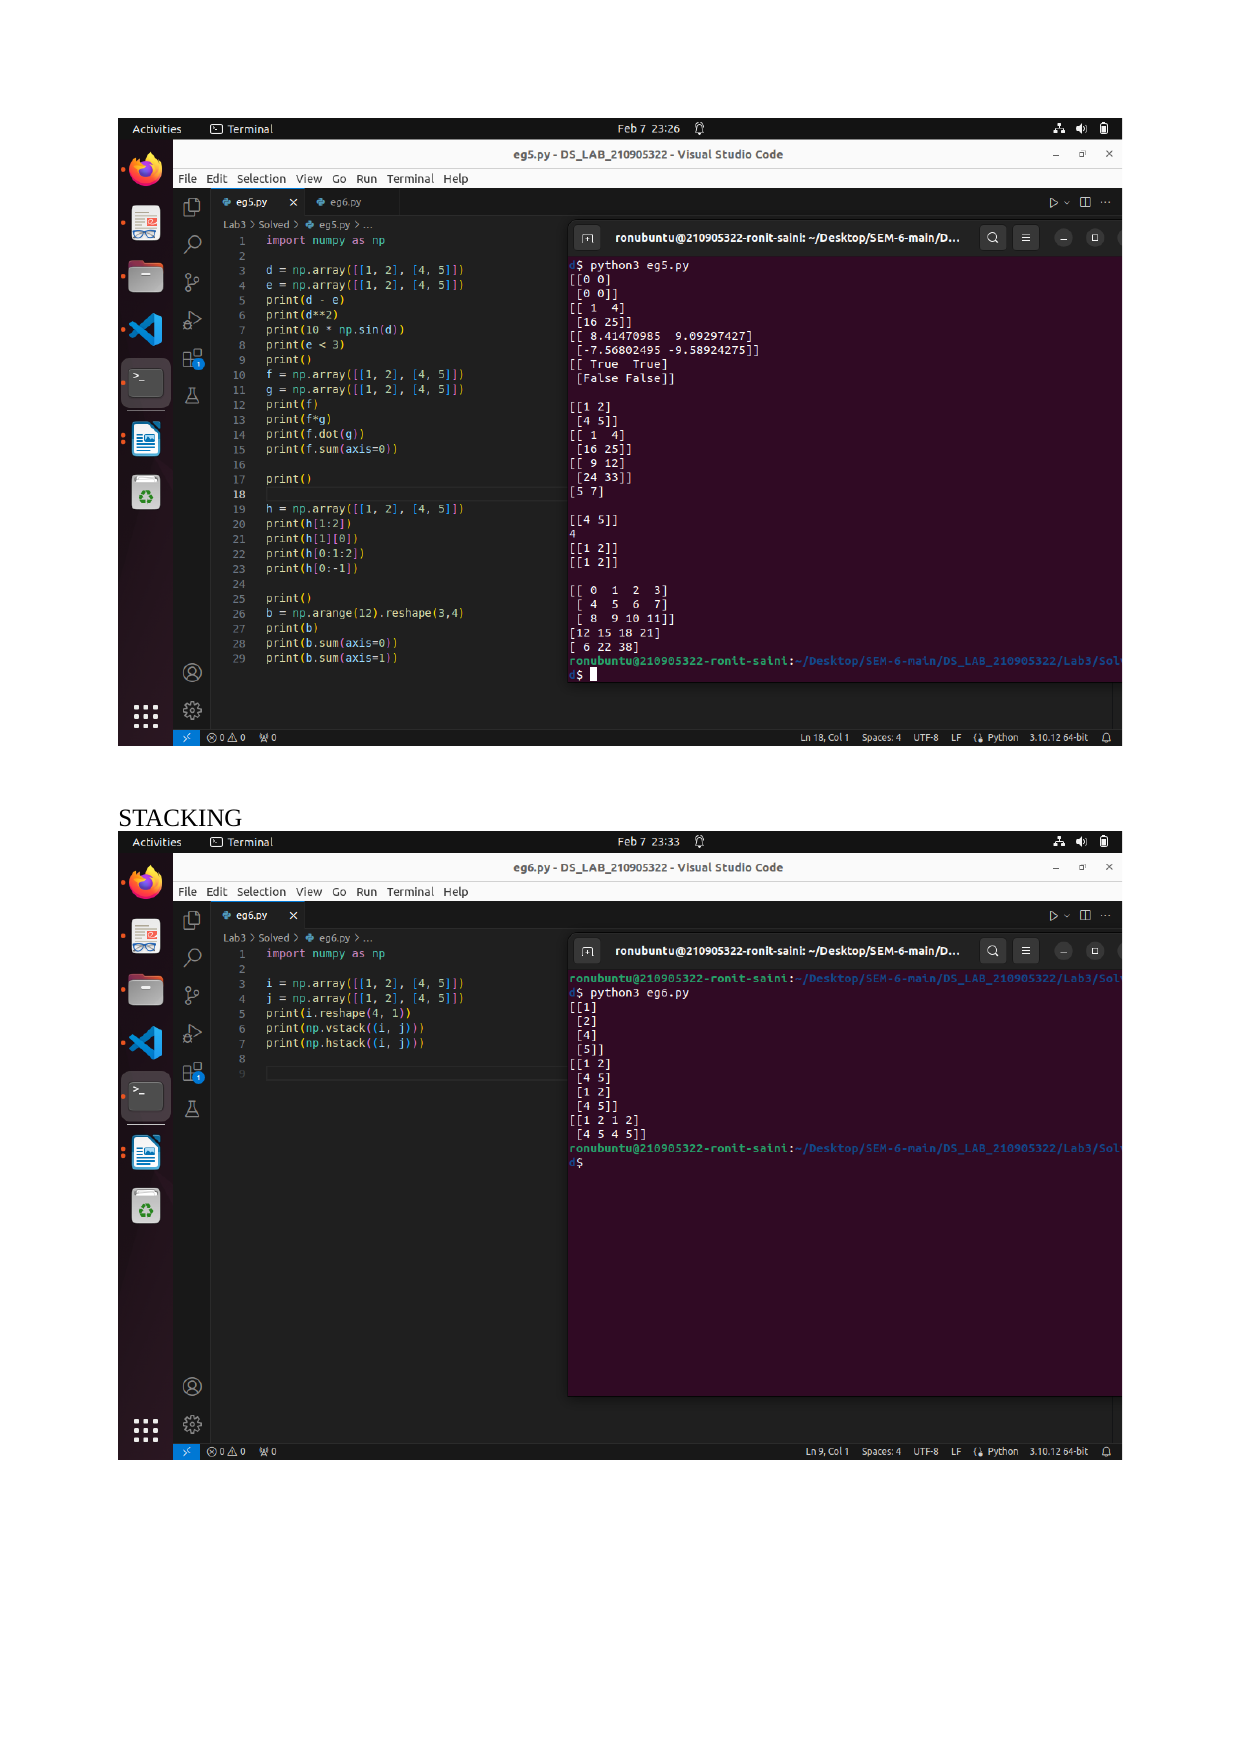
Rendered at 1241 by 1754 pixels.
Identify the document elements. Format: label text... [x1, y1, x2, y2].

picture [118, 118, 1123, 746]
picture [118, 831, 1123, 1460]
text STACKING [118, 803, 1122, 831]
